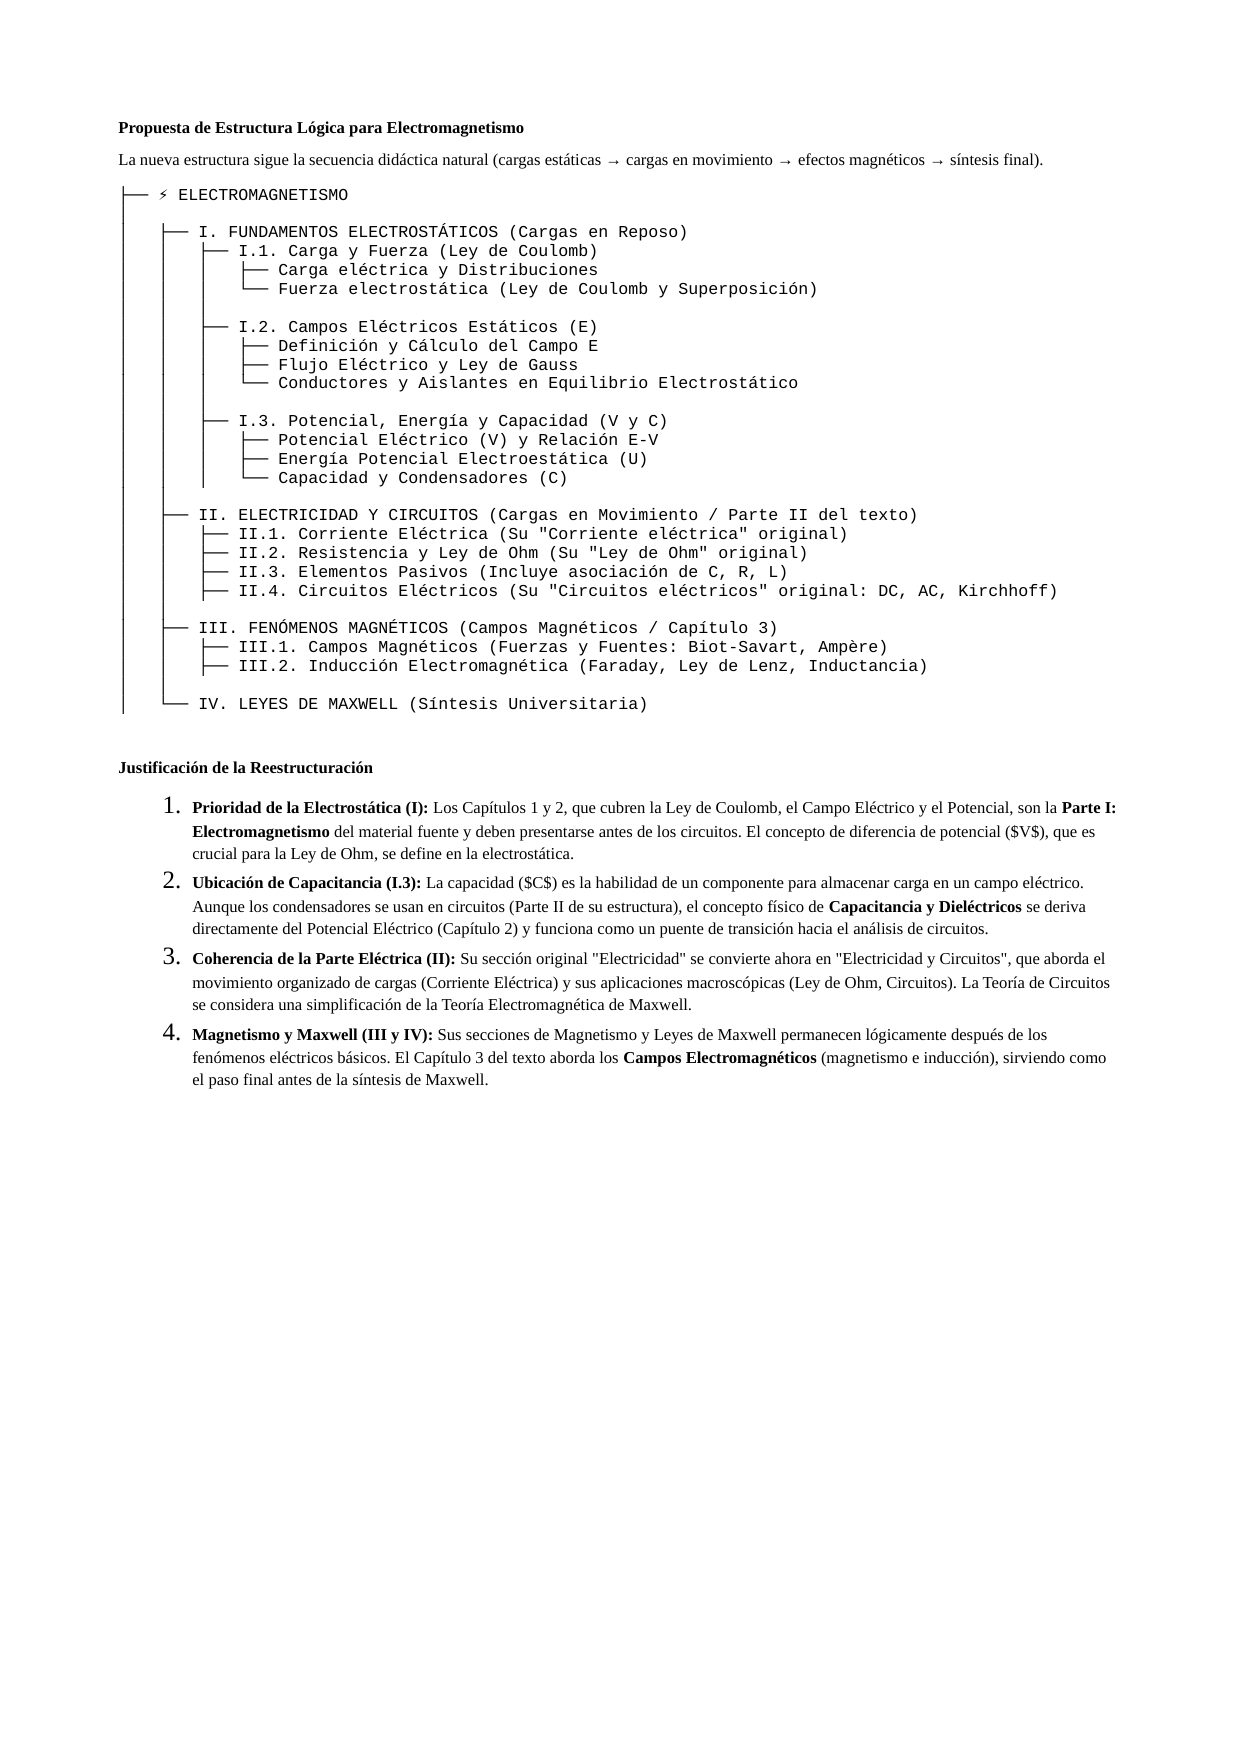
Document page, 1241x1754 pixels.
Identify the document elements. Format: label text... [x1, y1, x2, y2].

text │ [118, 205, 122, 224]
text │ │ [164, 677, 1122, 695]
text │ │ [164, 488, 1122, 507]
text │ │ [118, 601, 122, 620]
text │ │ ├── II.1. Corriente Eléctrica (Su "Corriente eléctrica" original) [204, 526, 1122, 544]
text │ ├── II. ELECTRICIDAD Y CIRCUITOS (Cargas en Movimiento / Parte II del texto) [164, 507, 1122, 526]
text │ │ │ └── Conductores y Aislantes en Equilibrio Electrostático [204, 375, 1122, 394]
text │ │ ├── III.1. Campos Magnéticos (Fuerzas y Fuentes: Biot-Savart, Ampère) [204, 639, 1122, 658]
text │ │ ├── III.2. Inducción Electromagnética (Faraday, Ley de Lenz, Inductancia) [164, 658, 1122, 677]
text │ │ │ ├── Flujo Eléctrico y Ley de Gauss [244, 356, 1122, 375]
text La nueva estructura sigue la secuencia didáctica natural (cargas estáticas → cargas en movimiento → efectos magnéticos → síntesis final). [118, 150, 1122, 169]
text │ │ │ ├── Potencial Eléctrico (V) y Relación E-V [244, 431, 1122, 450]
text │ │ │ └── Fuerza electrostática (Ley de Coulomb y Superposición) [204, 281, 1122, 299]
text │ [124, 205, 1122, 224]
text │ │ │ [204, 299, 1122, 318]
text │ ├── III. FENÓMENOS MAGNÉTICOS (Campos Magnéticos / Capítulo 3) [164, 620, 1122, 639]
list Prioridad de la Electrostática (I): Los Capítulos 1 y 2, que cubren la Ley de Coulomb, el Campo Eléctrico y el Potencial, son la Parte I: Electromagnetismo del material fuente y deben presentarse antes de los circuitos. El concepto de diferencia de potencial ($V$), que es crucial para la Ley de Ohm, se define en la electrostática. [162, 790, 1122, 863]
text │ │ │ [164, 394, 202, 413]
text │ │ │ └── Capacidad y Condensadores (C) [204, 469, 1122, 488]
text │ │ │ [124, 394, 162, 413]
subtitle Justificación de la Reestructuración [118, 758, 1122, 777]
text │ │ [118, 677, 122, 695]
text │ ├── I. FUNDAMENTOS ELECTROSTÁTICOS (Cargas en Reposo) [164, 224, 1122, 243]
text │ │ │ [124, 299, 162, 318]
text │ │ ├── I.2. Campos Eléctricos Estáticos (E) [204, 318, 1122, 337]
text │ │ │ ├── Definición y Cálculo del Campo E [244, 337, 1122, 356]
text │ │ [124, 488, 162, 507]
text │ │ │ ├── Energía Potencial Electroestática (U) [244, 450, 1122, 469]
text │ │ ├── I.1. Carga y Fuerza (Ley de Coulomb) [204, 243, 1122, 262]
text ├── ⚡ ELECTROMAGNETISMO [124, 186, 1122, 205]
text │ │ [164, 601, 1122, 620]
text │ │ │ [164, 299, 202, 318]
list Ubicación de Capacitancia (I.3): La capacidad ($C$) es la habilidad de un componente para almacenar carga en un campo eléctrico. Aunque los condensadores se usan en circuitos (Parte II de su estructura), el concepto físico de Capacitancia y Dieléctricos se deriva directamente del Potencial Eléctrico (Capítulo 2) y funciona como un puente de transición hacia el análisis de circuitos. [162, 866, 1122, 938]
text │ │ [118, 488, 122, 507]
text │ │ │ ├── Carga eléctrica y Distribuciones [244, 262, 1122, 281]
list Coherencia de la Parte Eléctrica (II): Su sección original "Electricidad" se convierte ahora en "Electricidad y Circuitos", que aborda el movimiento organizado de cargas (Corriente Eléctrica) y sus aplicaciones macroscópicas (Ley de Ohm, Circuitos). La Teoría de Circuitos se considera una simplificación de la Teoría Electromagnética de Maxwell. [162, 941, 1122, 1014]
subtitle Propuesta de Estructura Lógica para Electromagnetismo [118, 118, 1122, 137]
text │ └── IV. LEYES DE MAXWELL (Síntesis Universitaria) [124, 695, 1122, 714]
text │ │ [124, 601, 162, 620]
text │ │ [124, 677, 162, 695]
text │ │ ├── II.3. Elementos Pasivos (Incluye asociación de C, R, L) [204, 563, 1122, 582]
text │ │ ├── II.2. Resistencia y Ley de Ohm (Su "Ley de Ohm" original) [204, 544, 1122, 563]
text │ │ │ [204, 394, 1122, 413]
text │ │ ├── I.3. Potencial, Energía y Capacidad (V y C) [204, 413, 1122, 431]
list Magnetismo y Maxwell (III y IV): Sus secciones de Magnetismo y Leyes de Maxwell permanecen lógicamente después de los fenómenos eléctricos básicos. El Capítulo 3 del texto aborda los Campos Electromagnéticos (magnetismo e inducción), sirviendo como el paso final antes de la síntesis de Maxwell. [162, 1017, 1122, 1089]
text │ │ ├── II.4. Circuitos Eléctricos (Su "Circuitos eléctricos" original: DC, AC, Kirchhoff) [204, 582, 1122, 601]
